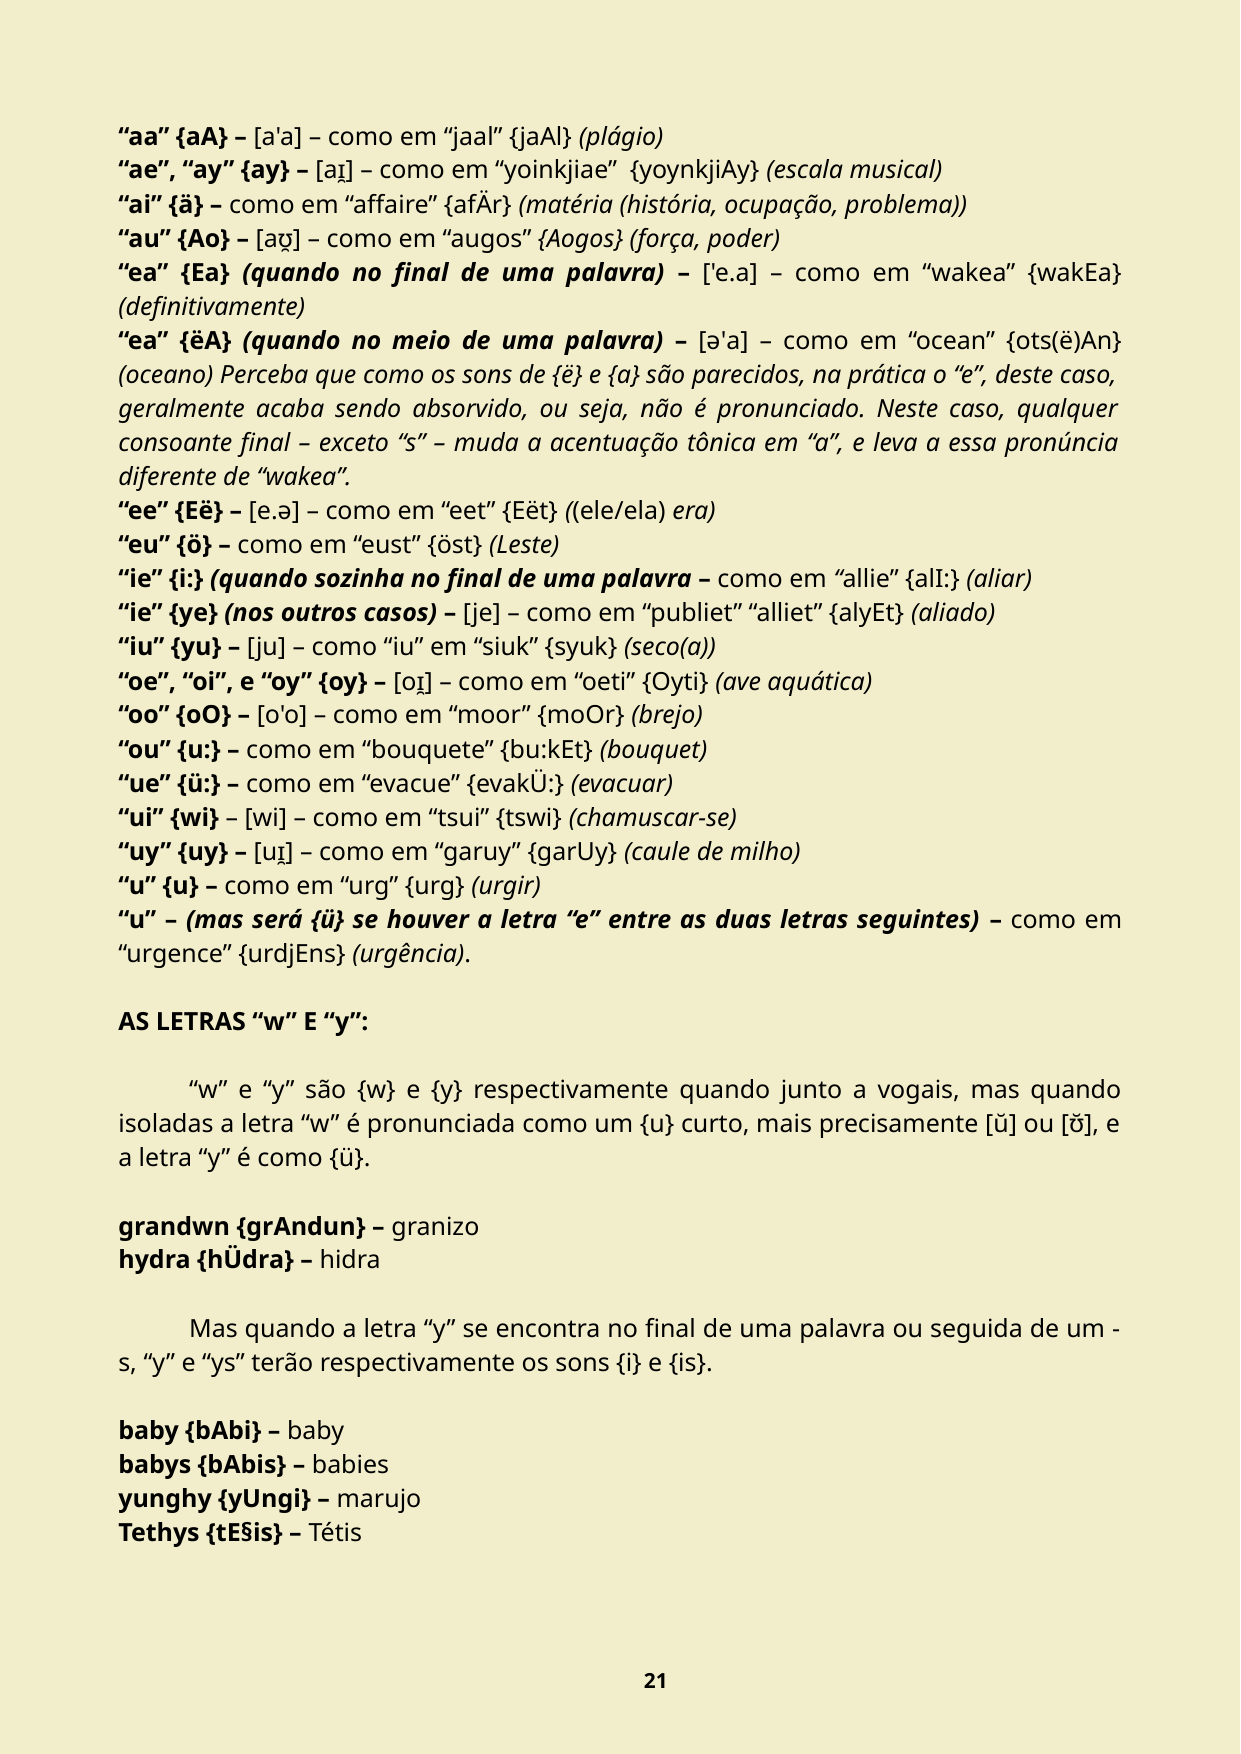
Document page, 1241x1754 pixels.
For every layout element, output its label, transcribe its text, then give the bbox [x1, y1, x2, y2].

text “oe”, “oi”, e “oy” {oy} – [oɪ̯] – como em “oeti” {Oyti} (ave aquática) [118, 663, 1122, 697]
text Tethys {tE§is} – Tétis [118, 1515, 1122, 1549]
text yunghy {yUngi} – marujo [118, 1481, 1122, 1515]
text “uy” {uy} – [uɪ̯] – como em “garuy” {garUy} (caule de milho) [118, 833, 1122, 867]
text “w” e “y” são {w} e {y} respectivamente quando junto a vogais, mas quando isoladas a letra “w” é pronunciada como um {u} curto, mais precisamente [ŭ] ou [ʊ̆], e a letra “y” é como {ü}. [118, 1072, 1122, 1174]
text “ie” {i:} (quando sozinha no final de uma palavra – como em “allie” {alI:} (aliar) [118, 561, 1122, 595]
text hydra {hÜdra} – hidra [118, 1242, 1122, 1276]
text “ae”, “ay” {ay} – [aɪ̯] – como em “yoinkjiae” {yoynkjiAy} (escala musical) [118, 152, 1122, 186]
text “ea” {ëA} (quando no meio de uma palavra) – [ə'a] – como em “ocean” {ots(ë)An} (oceano) Perceba que como os sons de {ë} e {a} são parecidos, na prática o “e”, deste caso, geralmente acaba sendo absorvido, ou seja, não é pronunciado. Neste caso, qualquer consoante final – exceto “s” – muda a acentuação tônica em “a”, e leva a essa pronúncia diferente de “wakea”. [118, 322, 1122, 493]
text grandwn {grAndun} – granizo [118, 1208, 1122, 1242]
text “ea” {Ea} (quando no final de uma palavra) – ['e.a] – como em “wakea” {wakEa} (definitivamente) [118, 254, 1122, 322]
text “ui” {wi} – [wi] – como em “tsui” {tswi} (chamuscar-se) [118, 799, 1122, 833]
text baby {bAbi} – baby [118, 1412, 1122, 1447]
text “ee” {Eë} – [e.ə] – como em “eet” {Eët} ((ele/ela) era) [118, 493, 1122, 527]
text babys {bAbis} – babies [118, 1447, 1122, 1481]
text “u” – (mas será {ü} se houver a letra “e” entre as duas letras seguintes) – como em “urgence” {urdjEns} (urgência). [118, 902, 1122, 970]
text “u” {u} – como em “urg” {urg} (urgir) [118, 867, 1122, 902]
text “au” {Ao} – [aʊ̯] – como em “augos” {Aogos} (força, poder) [118, 220, 1122, 254]
subtitle AS LETRAS “w” E “y”: [118, 1004, 1122, 1038]
text “ue” {ü:} – como em “evacue” {evakÜ:} (evacuar) [118, 765, 1122, 799]
text “ie” {ye} (nos outros casos) – [je] – como em “publiet” “alliet” {alyEt} (aliado) [118, 595, 1122, 629]
text “ou” {u:} – como em “bouquete” {bu:kEt} (bouquet) [118, 731, 1122, 765]
text “aa” {aA} – [a'a] – como em “jaal” {jaAl} (plágio) [118, 118, 1122, 152]
text “iu” {yu} – [ju] – como “iu” em “siuk” {syuk} (seco(a)) [118, 629, 1122, 663]
text Mas quando a letra “y” se encontra no final de uma palavra ou seguida de um -s, “y” e “ys” terão respectivamente os sons {i} e {is}. [118, 1310, 1122, 1378]
text “ai” {ä} – como em “affaire” {afÄr} (matéria (história, ocupação, problema)) [118, 186, 1122, 220]
text “eu” {ö} – como em “eust” {öst} (Leste) [118, 527, 1122, 561]
text “oo” {oO} – [o'o] – como em “moor” {moOr} (brejo) [118, 697, 1122, 731]
